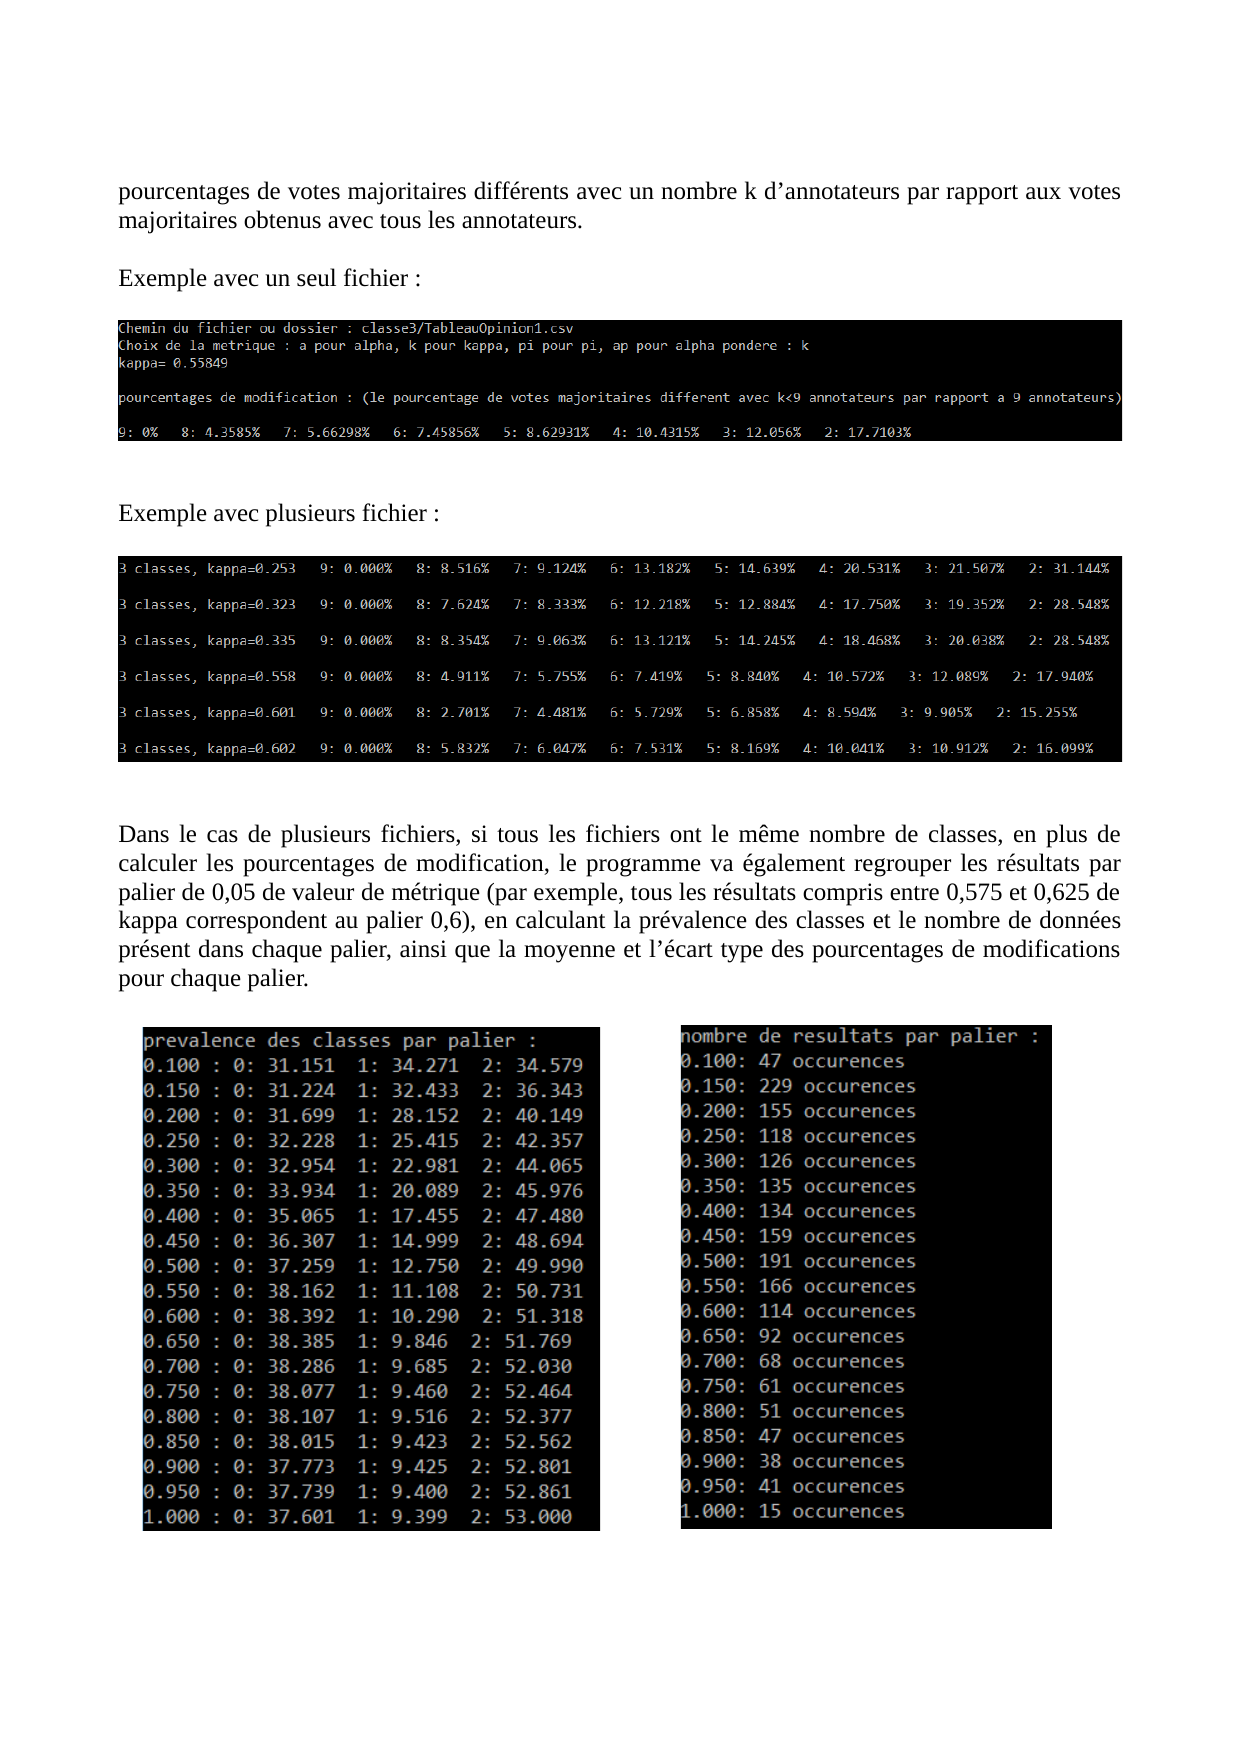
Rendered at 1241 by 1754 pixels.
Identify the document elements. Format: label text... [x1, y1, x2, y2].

text Dans le cas de plusieurs fichiers, si tous les fichiers ont le même nombre de classes, en plus de calculer les pourcentages de modification, le programme va également regrouper les résultats par palier de 0,05 de valeur de métrique (par exemple, tous les résultats compris entre 0,575 et 0,625 de kappa correspondent au palier 0,6), en calculant la prévalence des classes et le nombre de données présent dans chaque palier, ainsi que la moyenne et l’écart type des pourcentages de modifications pour chaque palier. [118, 819, 1122, 992]
text Exemple avec un seul fichier : [118, 263, 1122, 291]
picture [680, 1025, 1052, 1529]
text pourcentages de votes majoritaires différents avec un nombre k d’annotateurs par rapport aux votes majoritaires obtenus avec tous les annotateurs. [118, 176, 1122, 234]
picture [118, 556, 1123, 762]
text Exemple avec plusieurs fichier : [118, 498, 1122, 527]
picture [142, 1027, 600, 1531]
picture [118, 320, 1123, 441]
